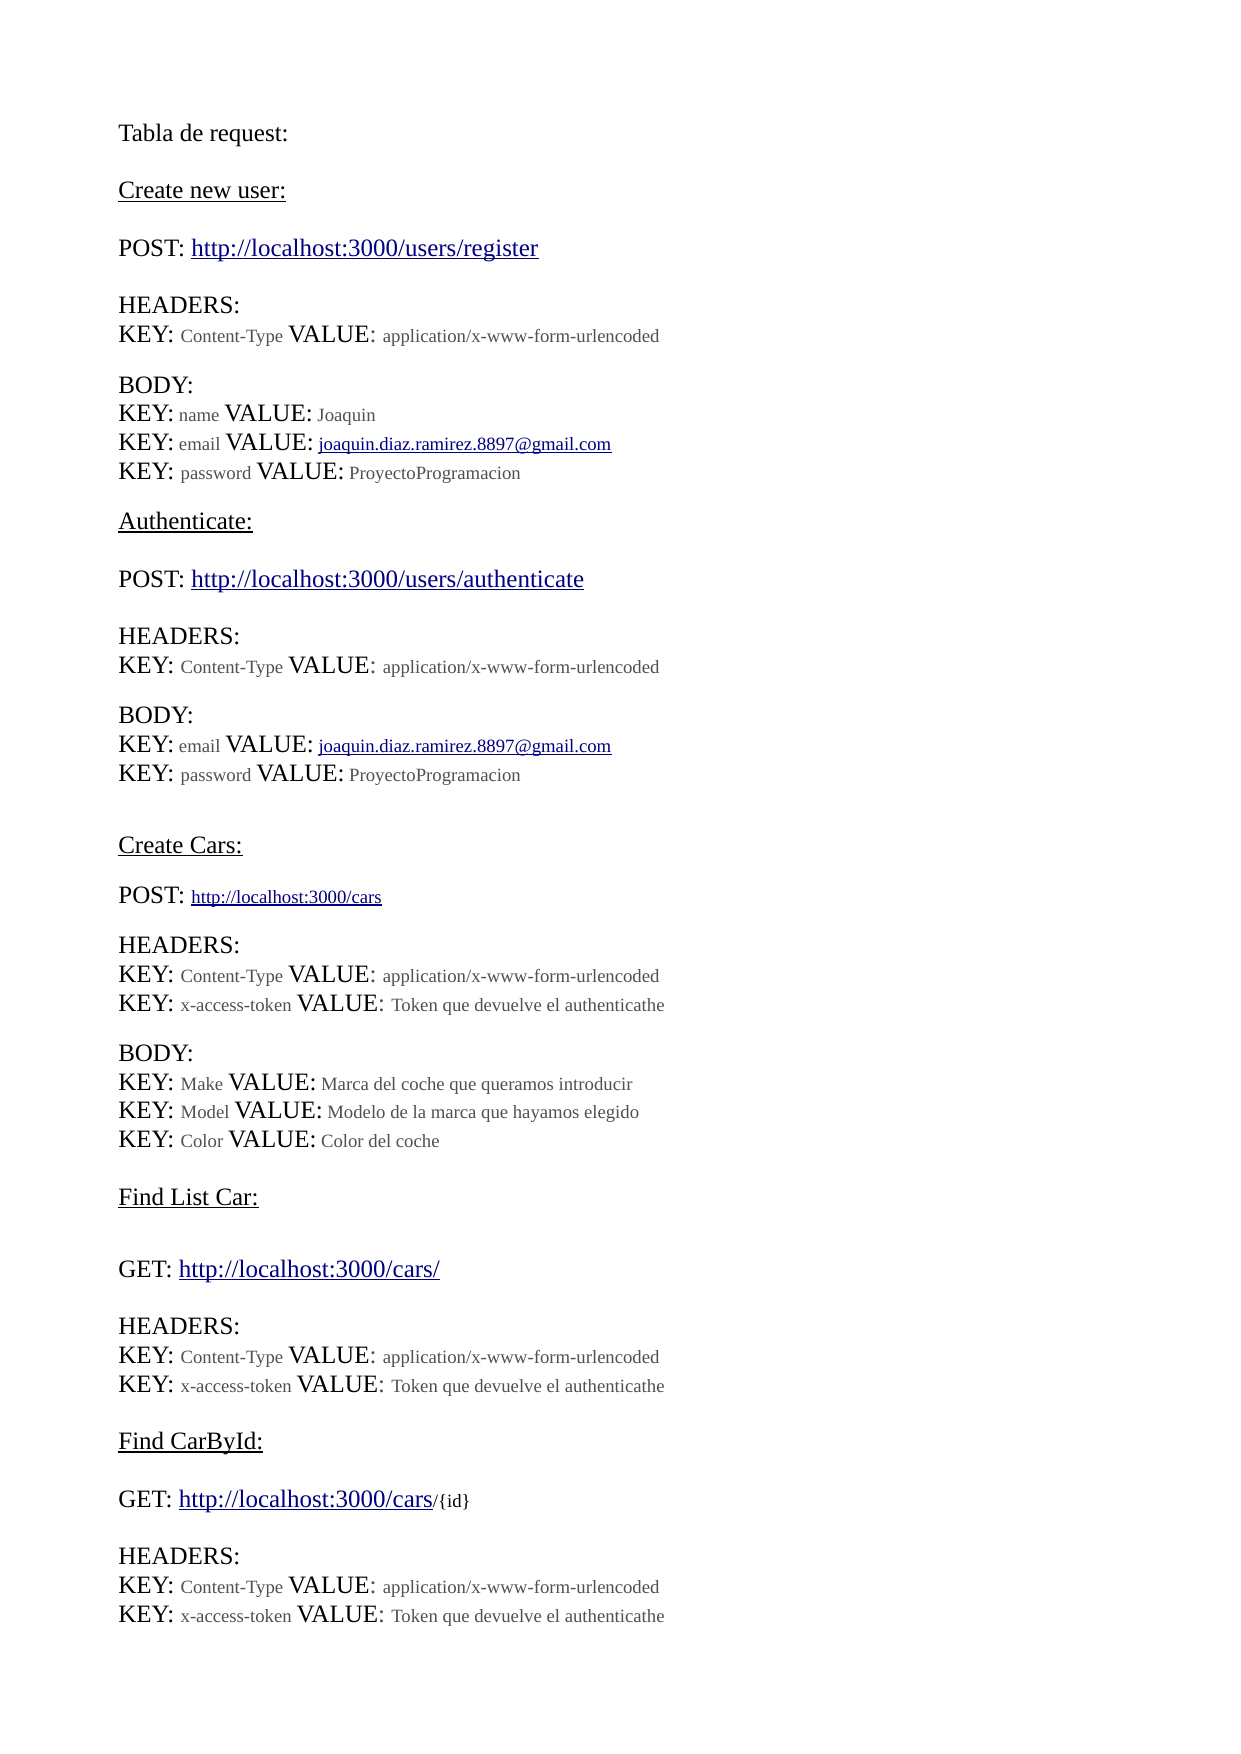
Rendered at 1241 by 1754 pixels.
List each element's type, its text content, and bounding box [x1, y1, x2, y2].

text KEY: Content-Type VALUE: application/x-www-form-urlencoded [118, 959, 1122, 988]
text Create new user: [118, 176, 1122, 204]
text Find CarById: [118, 1426, 1122, 1455]
text KEY: Content-Type VALUE: application/x-www-form-urlencoded [118, 650, 1122, 679]
text Find List Car: [118, 1182, 1122, 1211]
text KEY: Model VALUE: Modelo de la marca que hayamos elegido [118, 1096, 1122, 1124]
text HEADERS: [118, 930, 1122, 959]
text KEY: password VALUE: ProyectoProgramacion [118, 456, 1122, 485]
text BODY: [118, 1038, 1122, 1067]
text HEADERS: [118, 621, 1122, 650]
text KEY: x-access-token VALUE: Token que devuelve el authenticathe [118, 1369, 1122, 1397]
text HEADERS: [118, 1541, 1122, 1570]
text KEY: x-access-token VALUE: Token que devuelve el authenticathe [118, 1599, 1122, 1627]
text POST: http://localhost:3000/users/authenticate [118, 564, 1122, 592]
text KEY: Make VALUE: Marca del coche que queramos introducir [118, 1067, 1122, 1096]
text Tabla de request: [118, 118, 1122, 147]
text KEY: Content-Type VALUE: application/x-www-form-urlencoded [118, 1570, 1122, 1599]
text KEY: Content-Type VALUE: application/x-www-form-urlencoded [118, 319, 1122, 348]
text POST: http://localhost:3000/cars [118, 880, 1122, 909]
text KEY: email VALUE: joaquin.diaz.ramirez.8897@gmail.com [118, 729, 1122, 758]
text POST: http://localhost:3000/users/register [118, 233, 1122, 262]
text KEY: name VALUE: Joaquin [118, 398, 1122, 427]
text BODY: [118, 700, 1122, 729]
text HEADERS: [118, 291, 1122, 319]
text Create Cars: [118, 830, 1122, 858]
text KEY: password VALUE: ProyectoProgramacion [118, 758, 1122, 787]
text KEY: Content-Type VALUE: application/x-www-form-urlencoded [118, 1340, 1122, 1369]
text GET: http://localhost:3000/cars/{id} [118, 1484, 1122, 1512]
text Authenticate: [118, 506, 1122, 535]
text HEADERS: [118, 1311, 1122, 1340]
text GET: http://localhost:3000/cars/ [118, 1254, 1122, 1282]
text KEY: Color VALUE: Color del coche [118, 1124, 1122, 1153]
text KEY: x-access-token VALUE: Token que devuelve el authenticathe [118, 988, 1122, 1017]
text KEY: email VALUE: joaquin.diaz.ramirez.8897@gmail.com [118, 427, 1122, 456]
text BODY: [118, 370, 1122, 398]
